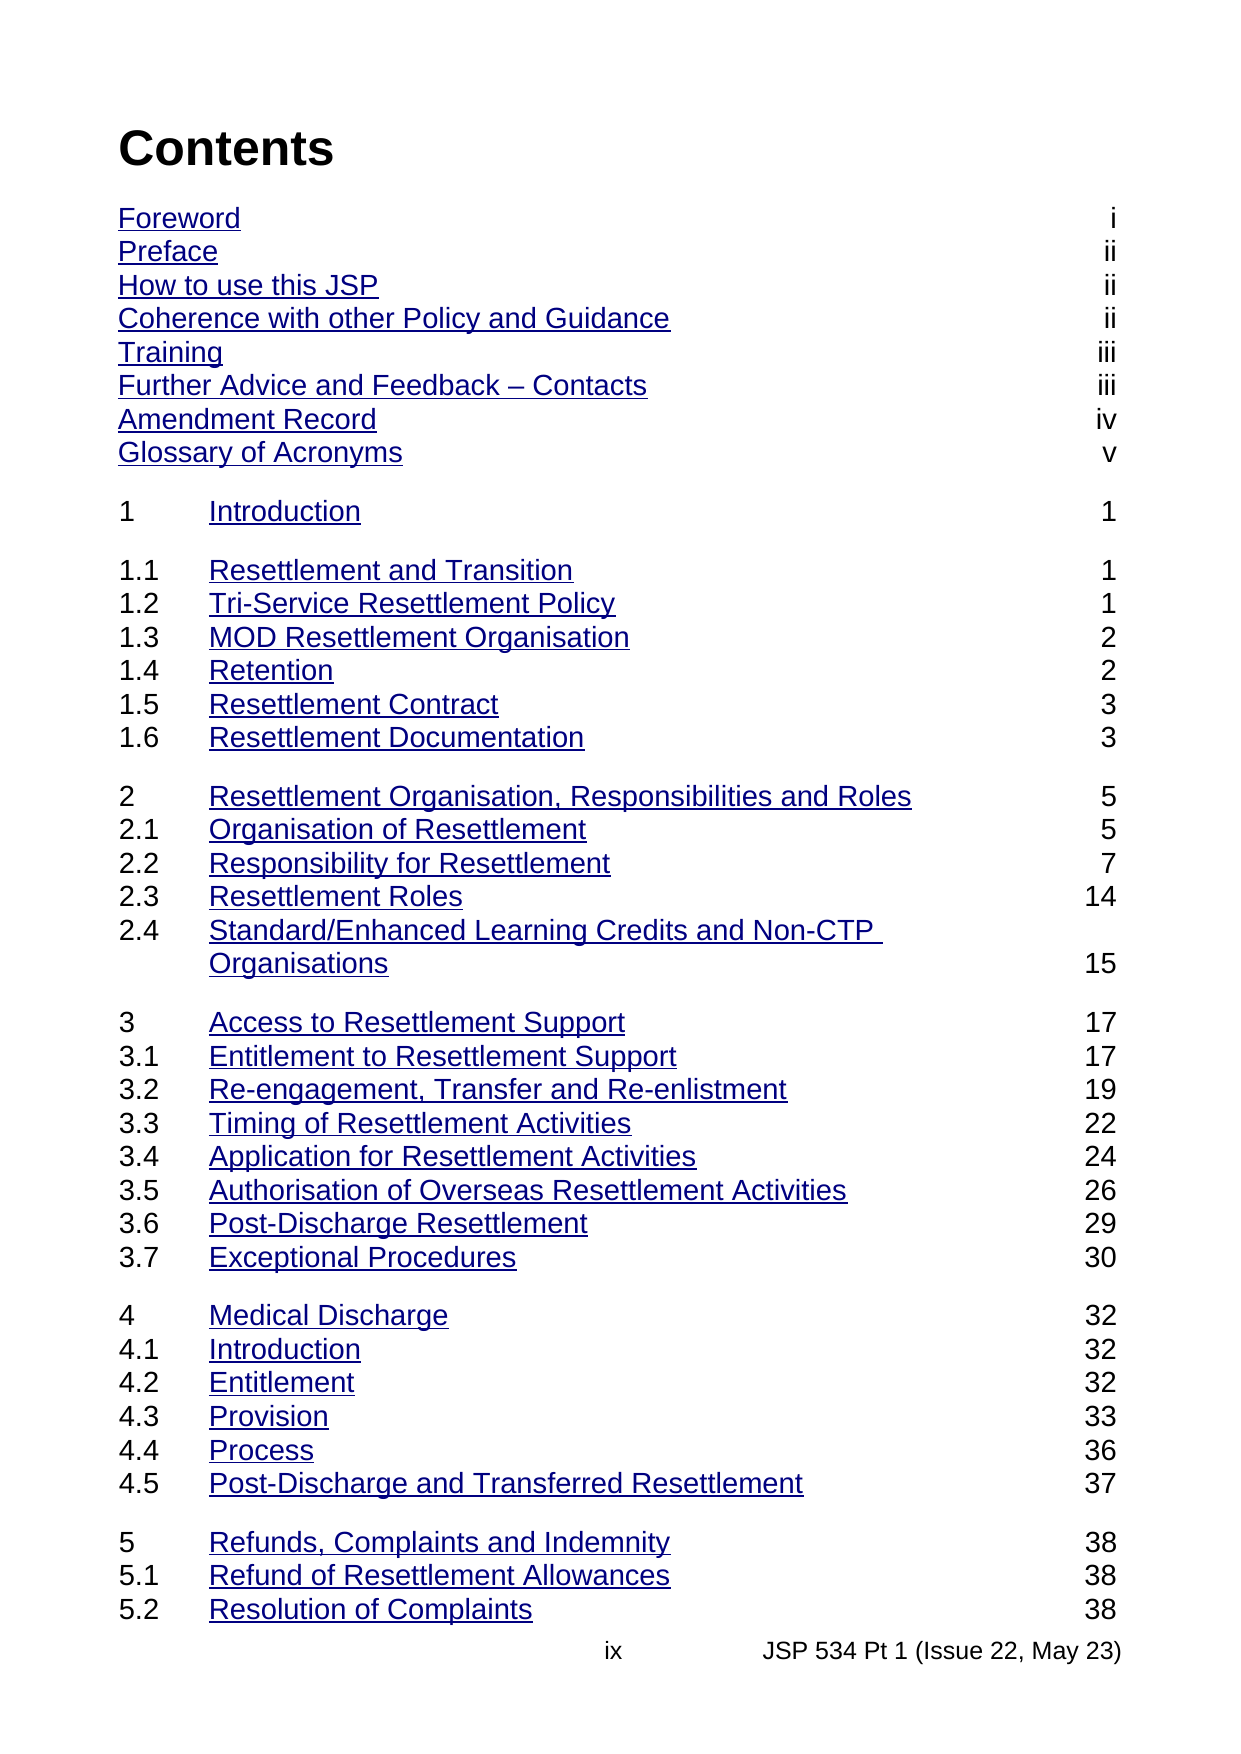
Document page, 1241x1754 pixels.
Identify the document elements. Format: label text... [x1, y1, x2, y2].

table_cell 3 [1036, 720, 1122, 754]
table_cell 2.3 [118, 879, 197, 913]
table_cell 19 [1036, 1072, 1122, 1106]
table_cell Resettlement and Transition [198, 528, 1036, 586]
table_cell Post-Discharge Resettlement [198, 1206, 1036, 1240]
table_cell MOD Resettlement Organisation [198, 620, 1036, 653]
table_cell Resettlement Documentation [198, 720, 1036, 754]
table_cell iii [1036, 368, 1122, 402]
table_cell Process [198, 1433, 1036, 1466]
table_cell 4.3 [118, 1399, 197, 1432]
table_cell Entitlement [198, 1365, 1036, 1399]
table_cell Standard/Enhanced Learning Credits and Non-CTP Organisations [198, 913, 1036, 980]
table_cell Tri-Service Resettlement Policy [198, 586, 1036, 619]
table_cell Further Advice and Feedback – Contacts [118, 368, 1036, 402]
table_cell Provision [198, 1399, 1036, 1432]
table_cell ii [1036, 301, 1122, 335]
table_cell 2.1 [118, 812, 197, 846]
table_cell 7 [1036, 846, 1122, 879]
table_cell 3.1 [118, 1039, 197, 1072]
table_cell Resettlement Contract [198, 687, 1036, 720]
table_cell 5 [118, 1500, 197, 1558]
table_cell Resettlement Roles [198, 879, 1036, 913]
table_cell Coherence with other Policy and Guidance [118, 301, 1036, 335]
table_cell 1.3 [118, 620, 197, 653]
table_cell Authorisation of Overseas Resettlement Activities [198, 1173, 1036, 1206]
table_cell 4.2 [118, 1365, 197, 1399]
table_cell 4.4 [118, 1433, 197, 1466]
table_cell Resettlement Organisation, Responsibilities and Roles [198, 754, 1036, 812]
table_cell 3.4 [118, 1139, 197, 1173]
table_cell v [1036, 435, 1122, 469]
table_cell 1.4 [118, 653, 197, 687]
table_cell 1 [1036, 528, 1122, 586]
table_cell How to use this JSP [118, 268, 1036, 301]
table_cell 38 [1036, 1500, 1122, 1558]
table_cell 5.2 [118, 1592, 197, 1625]
table_cell Resolution of Complaints [198, 1592, 1036, 1625]
table_cell Post-Discharge and Transferred Resettlement [198, 1466, 1036, 1499]
table_cell 3.7 [118, 1240, 197, 1273]
table_cell 36 [1036, 1433, 1122, 1466]
table_cell 1 [1036, 469, 1122, 527]
table_cell 1 [118, 469, 197, 527]
table_cell 24 [1036, 1139, 1122, 1173]
table_cell 4 [118, 1273, 197, 1332]
table_cell 3.3 [118, 1106, 197, 1139]
table_cell Medical Discharge [198, 1273, 1036, 1332]
table_cell Refund of Resettlement Allowances [198, 1558, 1036, 1592]
table_cell Application for Resettlement Activities [198, 1139, 1036, 1173]
table_cell 1 [1036, 586, 1122, 619]
table_cell 30 [1036, 1240, 1122, 1273]
table_header Foreword [118, 201, 1036, 234]
table_cell Exceptional Procedures [198, 1240, 1036, 1273]
table_cell Re-engagement, Transfer and Re-enlistment [198, 1072, 1036, 1106]
table_cell Responsibility for Resettlement [198, 846, 1036, 879]
table_cell ii [1036, 268, 1122, 301]
table_cell iii [1036, 335, 1122, 368]
table_cell 15 [1036, 913, 1122, 980]
table_cell ii [1036, 234, 1122, 268]
table_cell 26 [1036, 1173, 1122, 1206]
table_cell Introduction [198, 1332, 1036, 1365]
table_cell 2 [1036, 653, 1122, 687]
subtitle Contents [118, 118, 1122, 176]
table_cell 5 [1036, 812, 1122, 846]
table_cell 2 [1036, 620, 1122, 653]
table_cell 4.5 [118, 1466, 197, 1499]
table_cell 3.2 [118, 1072, 197, 1106]
table_cell 2.4 [118, 913, 197, 980]
table_cell 33 [1036, 1399, 1122, 1432]
table_cell Amendment Record [118, 402, 1036, 435]
table_cell 1.5 [118, 687, 197, 720]
table_cell Entitlement to Resettlement Support [198, 1039, 1036, 1072]
table_cell 5.1 [118, 1558, 197, 1592]
table_cell Access to Resettlement Support [198, 980, 1036, 1038]
table_cell 3 [118, 980, 197, 1038]
table_cell 5 [1036, 754, 1122, 812]
table_cell 4.1 [118, 1332, 197, 1365]
table_cell Timing of Resettlement Activities [198, 1106, 1036, 1139]
table_cell 29 [1036, 1206, 1122, 1240]
table_cell 1.2 [118, 586, 197, 619]
table_cell 32 [1036, 1273, 1122, 1332]
table_cell Refunds, Complaints and Indemnity [198, 1500, 1036, 1558]
table_cell 1.1 [118, 528, 197, 586]
table_cell 38 [1036, 1592, 1122, 1625]
table_cell Retention [198, 653, 1036, 687]
table_cell 17 [1036, 980, 1122, 1038]
table_cell Organisation of Resettlement [198, 812, 1036, 846]
table_cell 3 [1036, 687, 1122, 720]
table_cell 3.6 [118, 1206, 197, 1240]
table_cell 2.2 [118, 846, 197, 879]
table_cell 17 [1036, 1039, 1122, 1072]
table_header i [1036, 201, 1122, 234]
table_cell Training [118, 335, 1036, 368]
table_cell 37 [1036, 1466, 1122, 1499]
table_cell 32 [1036, 1332, 1122, 1365]
table_cell 1.6 [118, 720, 197, 754]
table_cell iv [1036, 402, 1122, 435]
table_cell 3.5 [118, 1173, 197, 1206]
table_cell 14 [1036, 879, 1122, 913]
table_cell 38 [1036, 1558, 1122, 1592]
table_cell 2 [118, 754, 197, 812]
table_cell Preface [118, 234, 1036, 268]
table_cell Introduction [198, 469, 1036, 527]
table_cell 22 [1036, 1106, 1122, 1139]
table_cell 32 [1036, 1365, 1122, 1399]
table_cell Glossary of Acronyms [118, 435, 1036, 469]
